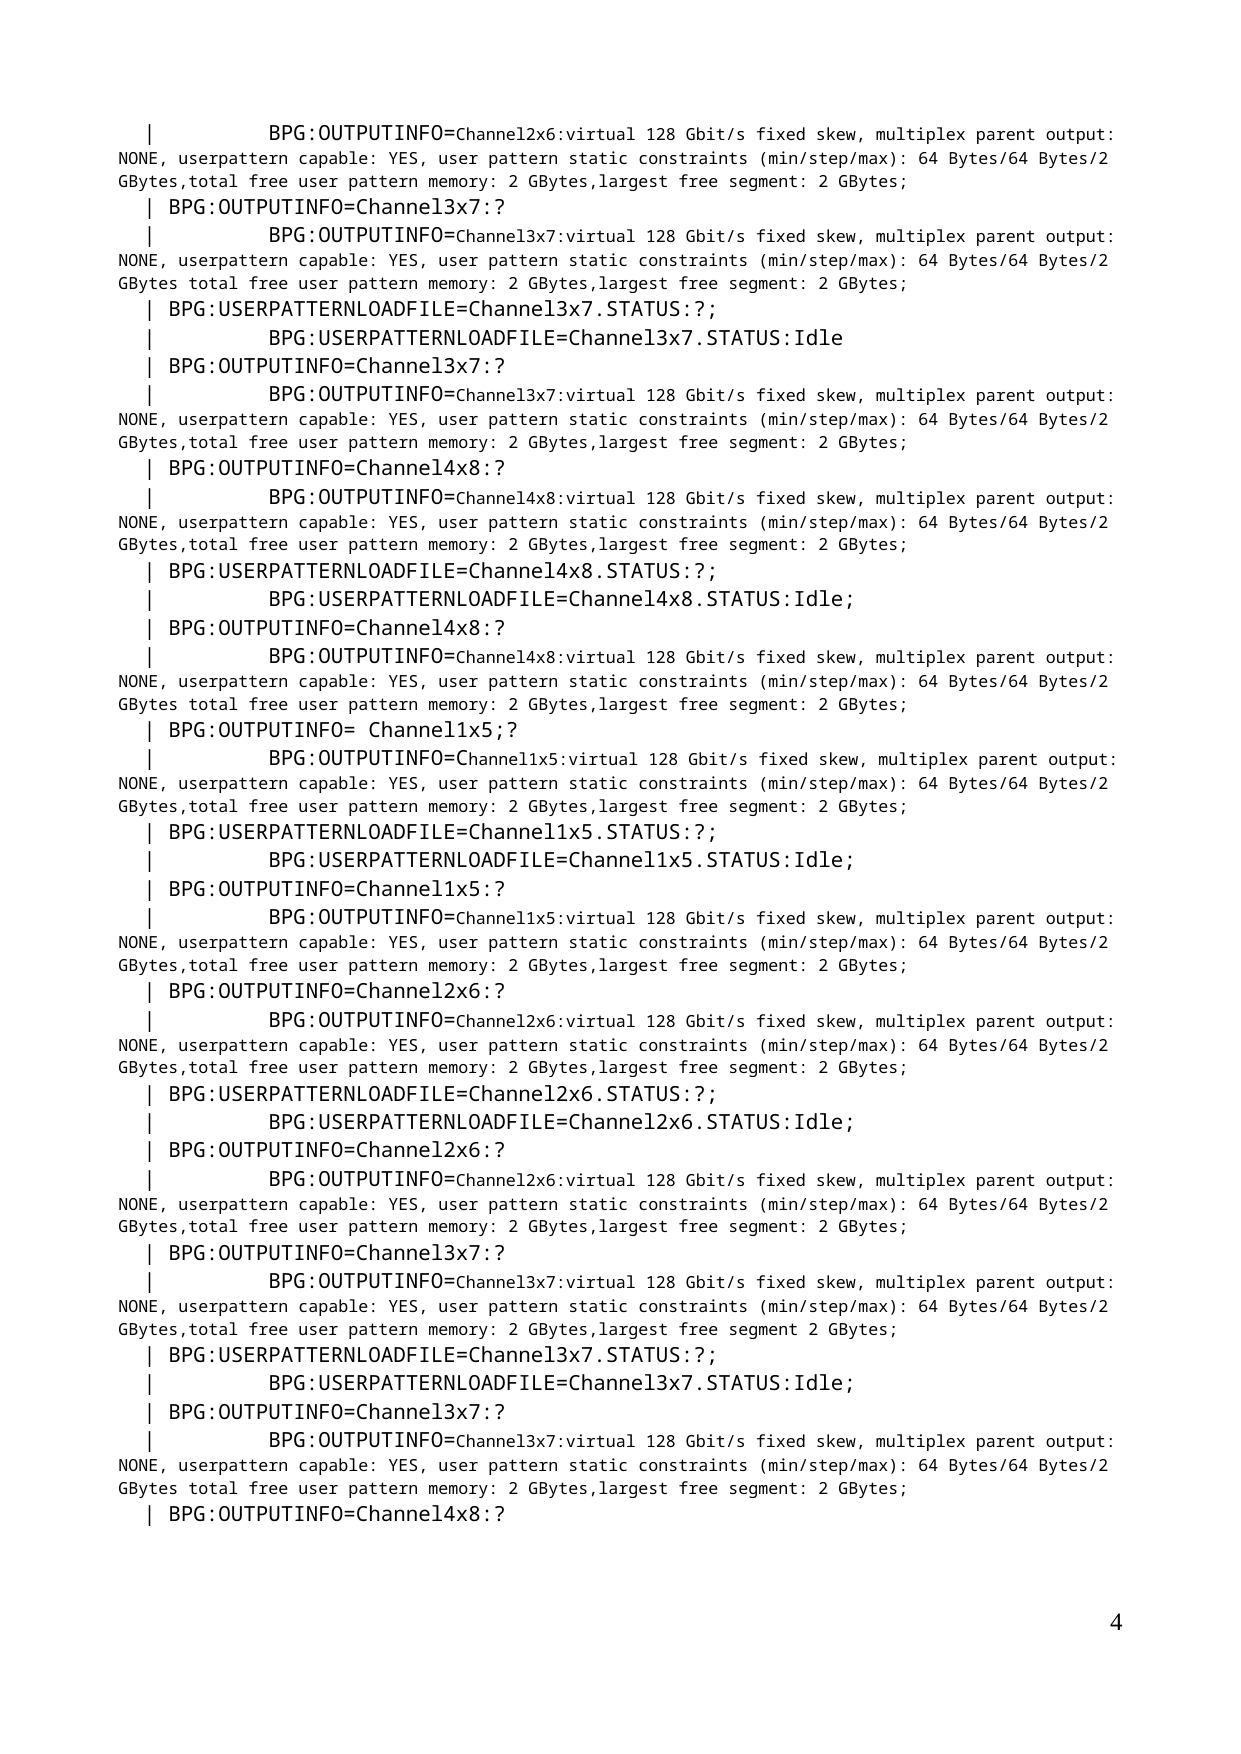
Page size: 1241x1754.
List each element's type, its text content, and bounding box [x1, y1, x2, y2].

text | BPG:OUTPUTINFO=Channel2x6:virtual 128 Gbit/s fixed skew, multiplex parent output: NONE, userpattern capable: YES, user pattern static constraints (min/step/max): 64 Bytes/64 Bytes/2 GBytes,total free user pattern memory: 2 GBytes,largest free segment: 2 GBytes; [118, 1164, 1122, 1238]
text | BPG:USERPATTERNLOADFILE=Channel2x6.STATUS:?; [118, 1079, 1122, 1107]
text | BPG:OUTPUTINFO=Channel4x8:? [118, 453, 1122, 482]
text | BPG:USERPATTERNLOADFILE=Channel3x7.STATUS:?; [118, 1340, 1122, 1368]
text | BPG:OUTPUTINFO=Channel1x5:virtual 128 Gbit/s fixed skew, multiplex parent output: NONE, userpattern capable: YES, user pattern static constraints (min/step/max): 64 Bytes/64 Bytes/2 GBytes,total free user pattern memory: 2 GBytes,largest free segment: 2 GBytes; [118, 902, 1122, 976]
text | BPG:OUTPUTINFO=Channel2x6:virtual 128 Gbit/s fixed skew, multiplex parent output: NONE, userpattern capable: YES, user pattern static constraints (min/step/max): 64 Bytes/64 Bytes/2 GBytes,total free user pattern memory: 2 GBytes,largest free segment: 2 GBytes; [118, 1005, 1122, 1079]
text | BPG:OUTPUTINFO=Channel4x8:virtual 128 Gbit/s fixed skew, multiplex parent output: NONE, userpattern capable: YES, user pattern static constraints (min/step/max): 64 Bytes/64 Bytes/2 GBytes total free user pattern memory: 2 GBytes,largest free segment: 2 GBytes; [118, 641, 1122, 715]
text | BPG:OUTPUTINFO=Channel2x6:? [118, 976, 1122, 1005]
text | BPG:USERPATTERNLOADFILE=Channel2x6.STATUS:Idle; [118, 1107, 1122, 1136]
text | BPG:OUTPUTINFO=Channel3x7:? [118, 1238, 1122, 1266]
text | BPG:OUTPUTINFO=Channel3x7:? [118, 351, 1122, 379]
text | BPG:OUTPUTINFO=Channel3x7:? [118, 1397, 1122, 1425]
text | BPG:OUTPUTINFO=Channel3x7:virtual 128 Gbit/s fixed skew, multiplex parent output: NONE, userpattern capable: YES, user pattern static constraints (min/step/max): 64 Bytes/64 Bytes/2 GBytes total free user pattern memory: 2 GBytes,largest free segment: 2 GBytes; [118, 1425, 1122, 1499]
text | BPG:OUTPUTINFO=Channel4x8:? [118, 1499, 1122, 1528]
text | BPG:OUTPUTINFO=Channel3x7:virtual 128 Gbit/s fixed skew, multiplex parent output: NONE, userpattern capable: YES, user pattern static constraints (min/step/max): 64 Bytes/64 Bytes/2 GBytes total free user pattern memory: 2 GBytes,largest free segment: 2 GBytes; [118, 220, 1122, 294]
text | BPG:OUTPUTINFO= Channel1x5;? [118, 715, 1122, 743]
text | BPG:OUTPUTINFO=Channel2x6:? [118, 1136, 1122, 1164]
text | BPG:OUTPUTINFO=Channel1x5:virtual 128 Gbit/s fixed skew, multiplex parent output: NONE, userpattern capable: YES, user pattern static constraints (min/step/max): 64 Bytes/64 Bytes/2 GBytes,total free user pattern memory: 2 GBytes,largest free segment: 2 GBytes; [118, 743, 1122, 817]
text | BPG:OUTPUTINFO=Channel4x8:? [118, 613, 1122, 641]
text | BPG:OUTPUTINFO=Channel3x7:virtual 128 Gbit/s fixed skew, multiplex parent output: NONE, userpattern capable: YES, user pattern static constraints (min/step/max): 64 Bytes/64 Bytes/2 GBytes,total free user pattern memory: 2 GBytes,largest free segment 2 GBytes; [118, 1266, 1122, 1340]
text | BPG:USERPATTERNLOADFILE=Channel3x7.STATUS:?; [118, 294, 1122, 323]
text | BPG:OUTPUTINFO=Channel3x7:? [118, 192, 1122, 220]
text | BPG:USERPATTERNLOADFILE=Channel3x7.STATUS:Idle; [118, 1368, 1122, 1397]
text | BPG:OUTPUTINFO=Channel1x5:? [118, 874, 1122, 902]
text | BPG:OUTPUTINFO=Channel4x8:virtual 128 Gbit/s fixed skew, multiplex parent output: NONE, userpattern capable: YES, user pattern static constraints (min/step/max): 64 Bytes/64 Bytes/2 GBytes,total free user pattern memory: 2 GBytes,largest free segment: 2 GBytes; [118, 482, 1122, 556]
text | BPG:USERPATTERNLOADFILE=Channel4x8.STATUS:Idle; [118, 584, 1122, 613]
text | BPG:USERPATTERNLOADFILE=Channel1x5.STATUS:Idle; [118, 846, 1122, 874]
text | BPG:OUTPUTINFO=Channel3x7:virtual 128 Gbit/s fixed skew, multiplex parent output: NONE, userpattern capable: YES, user pattern static constraints (min/step/max): 64 Bytes/64 Bytes/2 GBytes,total free user pattern memory: 2 GBytes,largest free segment: 2 GBytes; [118, 379, 1122, 453]
text | BPG:USERPATTERNLOADFILE=Channel1x5.STATUS:?; [118, 817, 1122, 846]
text | BPG:USERPATTERNLOADFILE=Channel4x8.STATUS:?; [118, 556, 1122, 584]
text | BPG:OUTPUTINFO=Channel2x6:virtual 128 Gbit/s fixed skew, multiplex parent output: NONE, userpattern capable: YES, user pattern static constraints (min/step/max): 64 Bytes/64 Bytes/2 GBytes,total free user pattern memory: 2 GBytes,largest free segment: 2 GBytes; [118, 118, 1122, 192]
text | BPG:USERPATTERNLOADFILE=Channel3x7.STATUS:Idle [118, 323, 1122, 351]
